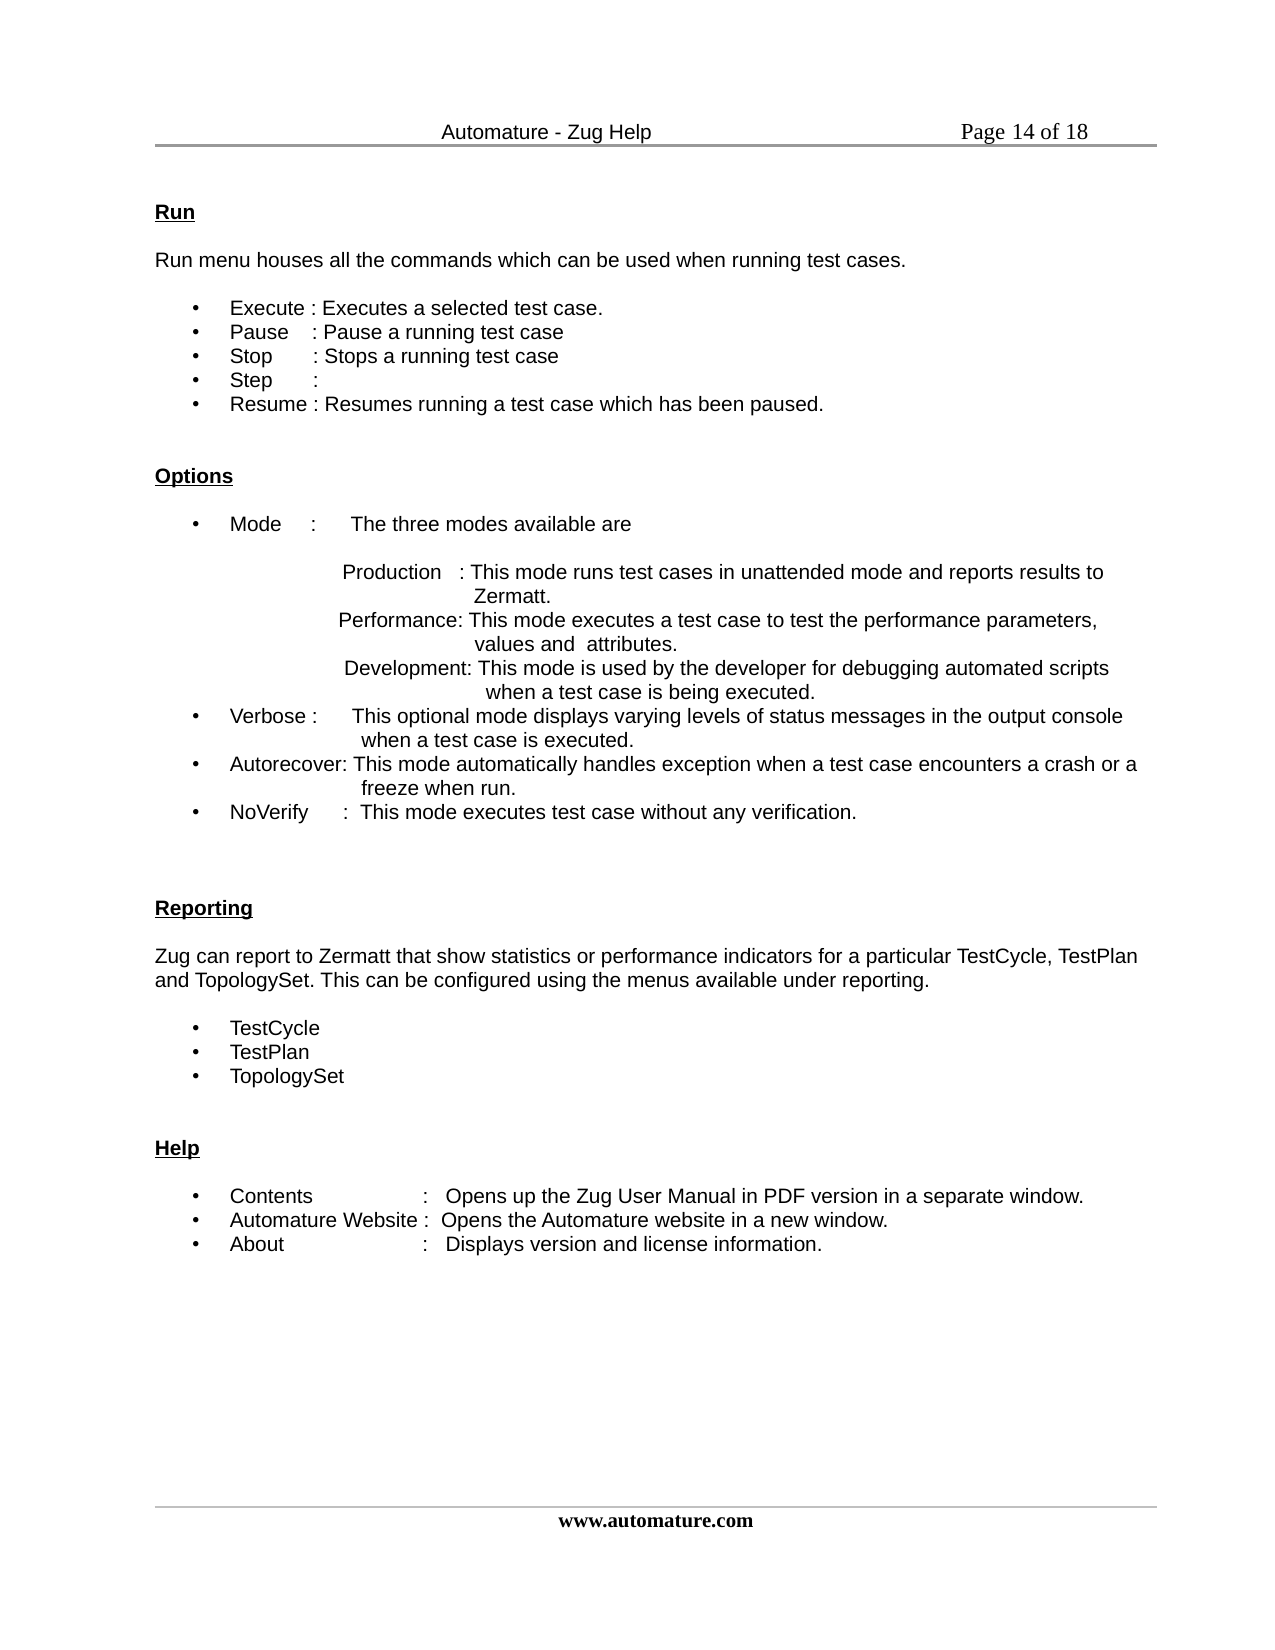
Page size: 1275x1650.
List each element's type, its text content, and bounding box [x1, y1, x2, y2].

text Zug can report to Zermatt that show statistics or performance indicators for a particular TestCycle, TestPlan and TopologySet. This can be configured using the menus available under reporting. [154, 944, 1157, 992]
list Performance: This mode executes a test case to test the performance parameters, values and attributes. [192, 608, 1157, 656]
text Run menu houses all the commands which can be used when running test cases. [154, 248, 1157, 272]
list TestPlan [192, 1039, 1157, 1064]
text Options [154, 464, 1157, 488]
list Pause : Pause a running test case [192, 320, 1157, 344]
list Autorecover: This mode automatically handles exception when a test case encounters a crash or a freeze when run. [192, 752, 1157, 800]
list NoVerify : This mode executes test case without any verification. [192, 800, 1157, 824]
text Help [154, 1136, 1157, 1159]
list Verbose : This optional mode displays varying levels of status messages in the output console when a test case is executed. [192, 704, 1157, 752]
list Production : This mode runs test cases in unattended mode and reports results to Zermatt. [304, 560, 1157, 608]
list About : Displays version and license information. [192, 1232, 1157, 1256]
list Development: This mode is used by the developer for debugging automated scripts when a test case is being executed. [192, 656, 1157, 704]
list Contents : Opens up the Zug User Manual in PDF version in a separate window. [192, 1183, 1157, 1208]
list Mode : The three modes available are [192, 512, 1157, 536]
text Run [154, 200, 1157, 224]
list Stop : Stops a running test case [192, 344, 1157, 368]
list Execute : Executes a selected test case. [192, 296, 1157, 320]
list Step : [192, 368, 1157, 392]
list Automature Website : Opens the Automature website in a new window. [192, 1208, 1157, 1232]
text Reporting [154, 896, 1157, 920]
list TestCycle [192, 1016, 1157, 1039]
list TopologySet [192, 1064, 1157, 1088]
list Resume : Resumes running a test case which has been paused. [192, 392, 1157, 416]
